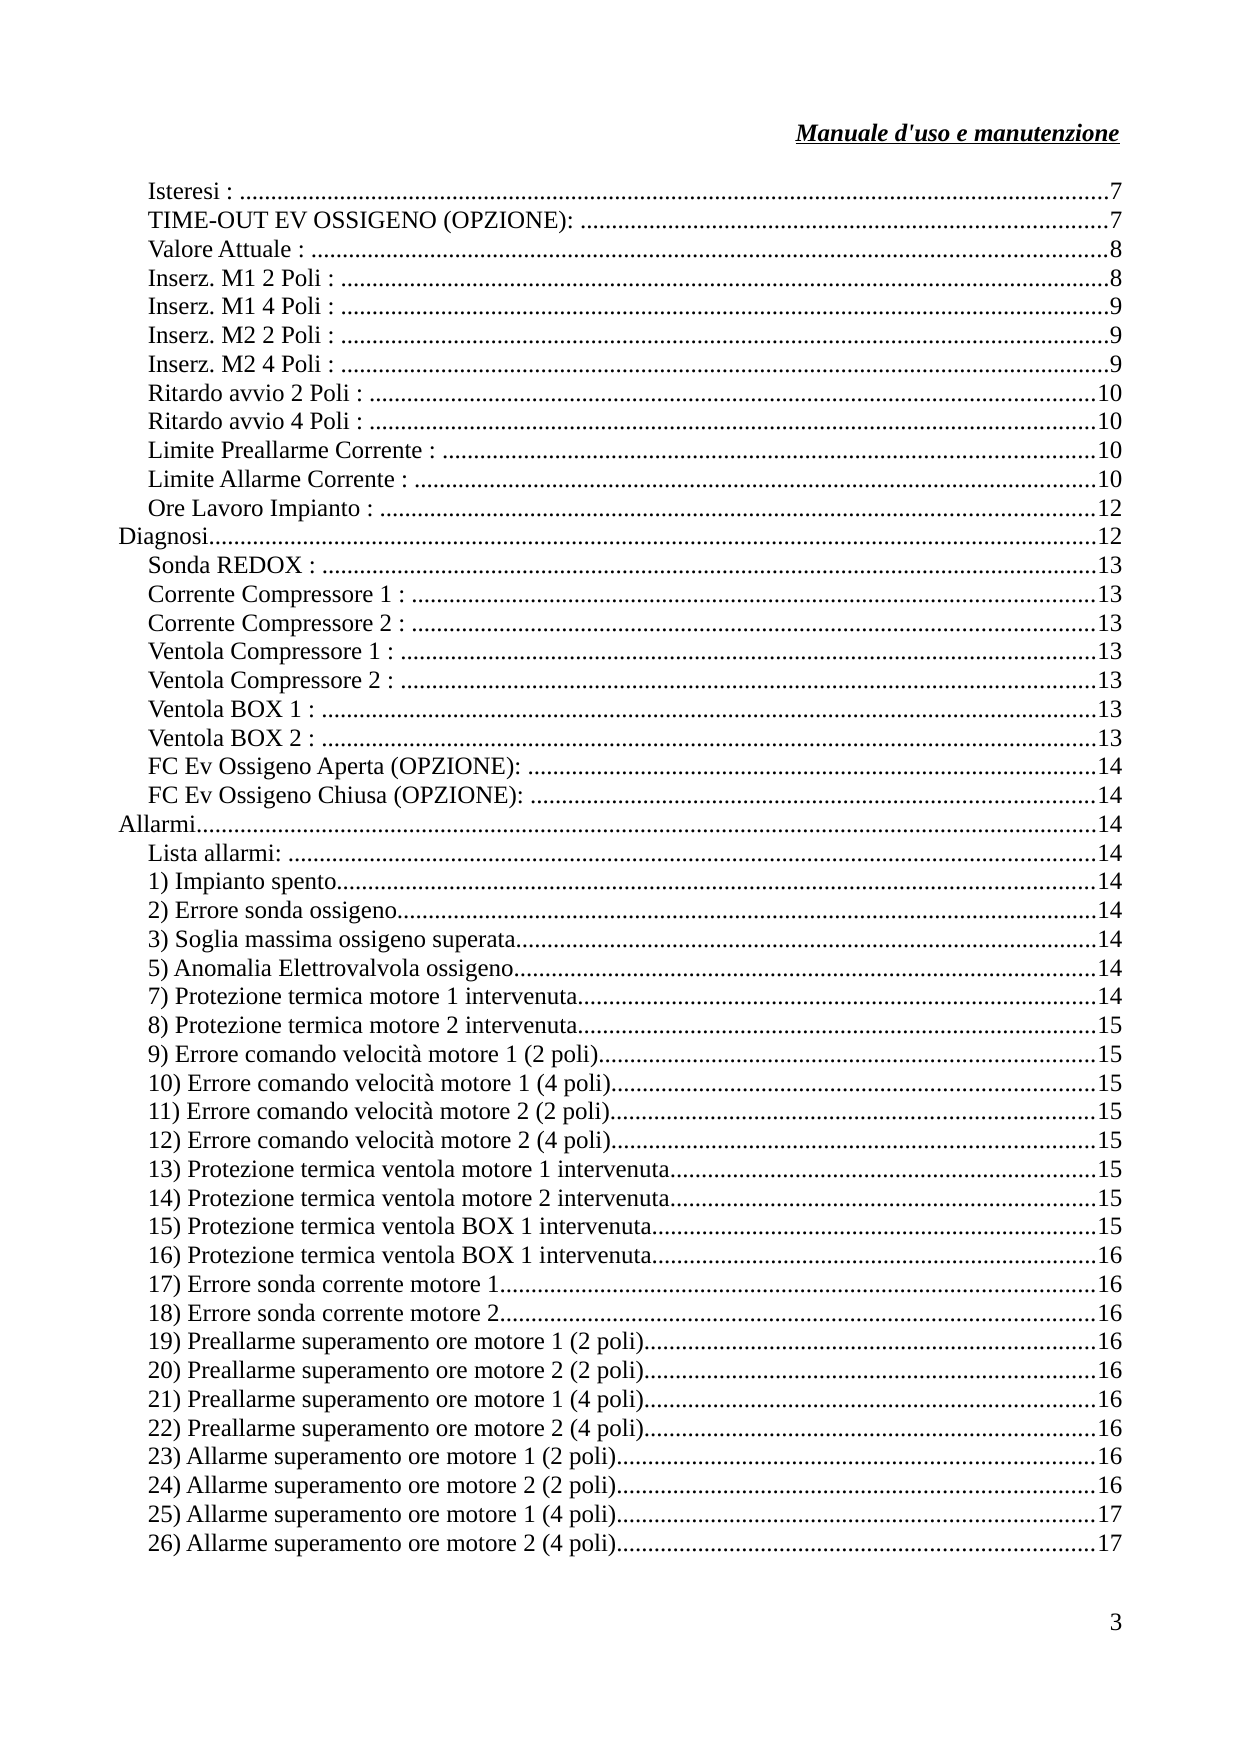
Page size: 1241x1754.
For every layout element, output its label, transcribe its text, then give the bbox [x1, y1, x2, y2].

text Lista allarmi: 14 [148, 838, 1122, 866]
text 14) Protezione termica ventola motore 2 intervenuta 15 [148, 1183, 1122, 1211]
text Inserz. M1 2 Poli : 8 [148, 263, 1122, 291]
text 5) Anomalia Elettrovalvola ossigeno 14 [148, 953, 1122, 981]
text 2) Errore sonda ossigeno 14 [148, 895, 1122, 924]
text 21) Preallarme superamento ore motore 1 (4 poli) 16 [148, 1384, 1122, 1413]
text Ventola Compressore 2 : 13 [148, 665, 1122, 694]
text Isteresi : 7 [148, 176, 1122, 205]
text 18) Errore sonda corrente motore 2 16 [148, 1298, 1122, 1326]
text Ore Lavoro Impianto : 12 [148, 493, 1122, 521]
text Ventola BOX 2 : 13 [148, 723, 1122, 751]
text TIME-OUT EV OSSIGENO (OPZIONE): 7 [148, 205, 1122, 234]
text Ritardo avvio 2 Poli : 10 [148, 378, 1122, 406]
text 7) Protezione termica motore 1 intervenuta 14 [148, 981, 1122, 1010]
text Corrente Compressore 1 : 13 [148, 579, 1122, 608]
text Limite Preallarme Corrente : 10 [148, 435, 1122, 464]
text 13) Protezione termica ventola motore 1 intervenuta 15 [148, 1154, 1122, 1183]
text 19) Preallarme superamento ore motore 1 (2 poli) 16 [148, 1326, 1122, 1355]
text Ventola BOX 1 : 13 [148, 694, 1122, 723]
text Inserz. M1 4 Poli : 9 [148, 291, 1122, 320]
text 11) Errore comando velocità motore 2 (2 poli) 15 [148, 1096, 1122, 1125]
text Inserz. M2 2 Poli : 9 [148, 320, 1122, 349]
text 8) Protezione termica motore 2 intervenuta 15 [148, 1010, 1122, 1039]
text Valore Attuale : 8 [148, 234, 1122, 263]
text 10) Errore comando velocità motore 1 (4 poli) 15 [148, 1068, 1122, 1096]
text 22) Preallarme superamento ore motore 2 (4 poli) 16 [148, 1413, 1122, 1441]
text 9) Errore comando velocità motore 1 (2 poli) 15 [148, 1039, 1122, 1068]
text 15) Protezione termica ventola BOX 1 intervenuta 15 [148, 1211, 1122, 1240]
text Inserz. M2 4 Poli : 9 [148, 349, 1122, 378]
text FC Ev Ossigeno Aperta (OPZIONE): 14 [148, 751, 1122, 780]
text Sonda REDOX : 13 [148, 550, 1122, 579]
text Diagnosi 12 [118, 521, 1122, 550]
text FC Ev Ossigeno Chiusa (OPZIONE): 14 [148, 780, 1122, 809]
text Ritardo avvio 4 Poli : 10 [148, 406, 1122, 435]
text 23) Allarme superamento ore motore 1 (2 poli) 16 [148, 1441, 1122, 1470]
text 25) Allarme superamento ore motore 1 (4 poli) 17 [148, 1499, 1122, 1528]
text 1) Impianto spento 14 [148, 866, 1122, 895]
text 17) Errore sonda corrente motore 1 16 [148, 1269, 1122, 1298]
text 12) Errore comando velocità motore 2 (4 poli) 15 [148, 1125, 1122, 1154]
text Ventola Compressore 1 : 13 [148, 636, 1122, 665]
text Allarmi 14 [118, 809, 1122, 838]
text 26) Allarme superamento ore motore 2 (4 poli) 17 [148, 1528, 1122, 1556]
text Limite Allarme Corrente : 10 [148, 464, 1122, 493]
text 16) Protezione termica ventola BOX 1 intervenuta 16 [148, 1240, 1122, 1269]
text Corrente Compressore 2 : 13 [148, 608, 1122, 636]
text 24) Allarme superamento ore motore 2 (2 poli) 16 [148, 1470, 1122, 1499]
text 3) Soglia massima ossigeno superata 14 [148, 924, 1122, 953]
text 20) Preallarme superamento ore motore 2 (2 poli) 16 [148, 1355, 1122, 1384]
